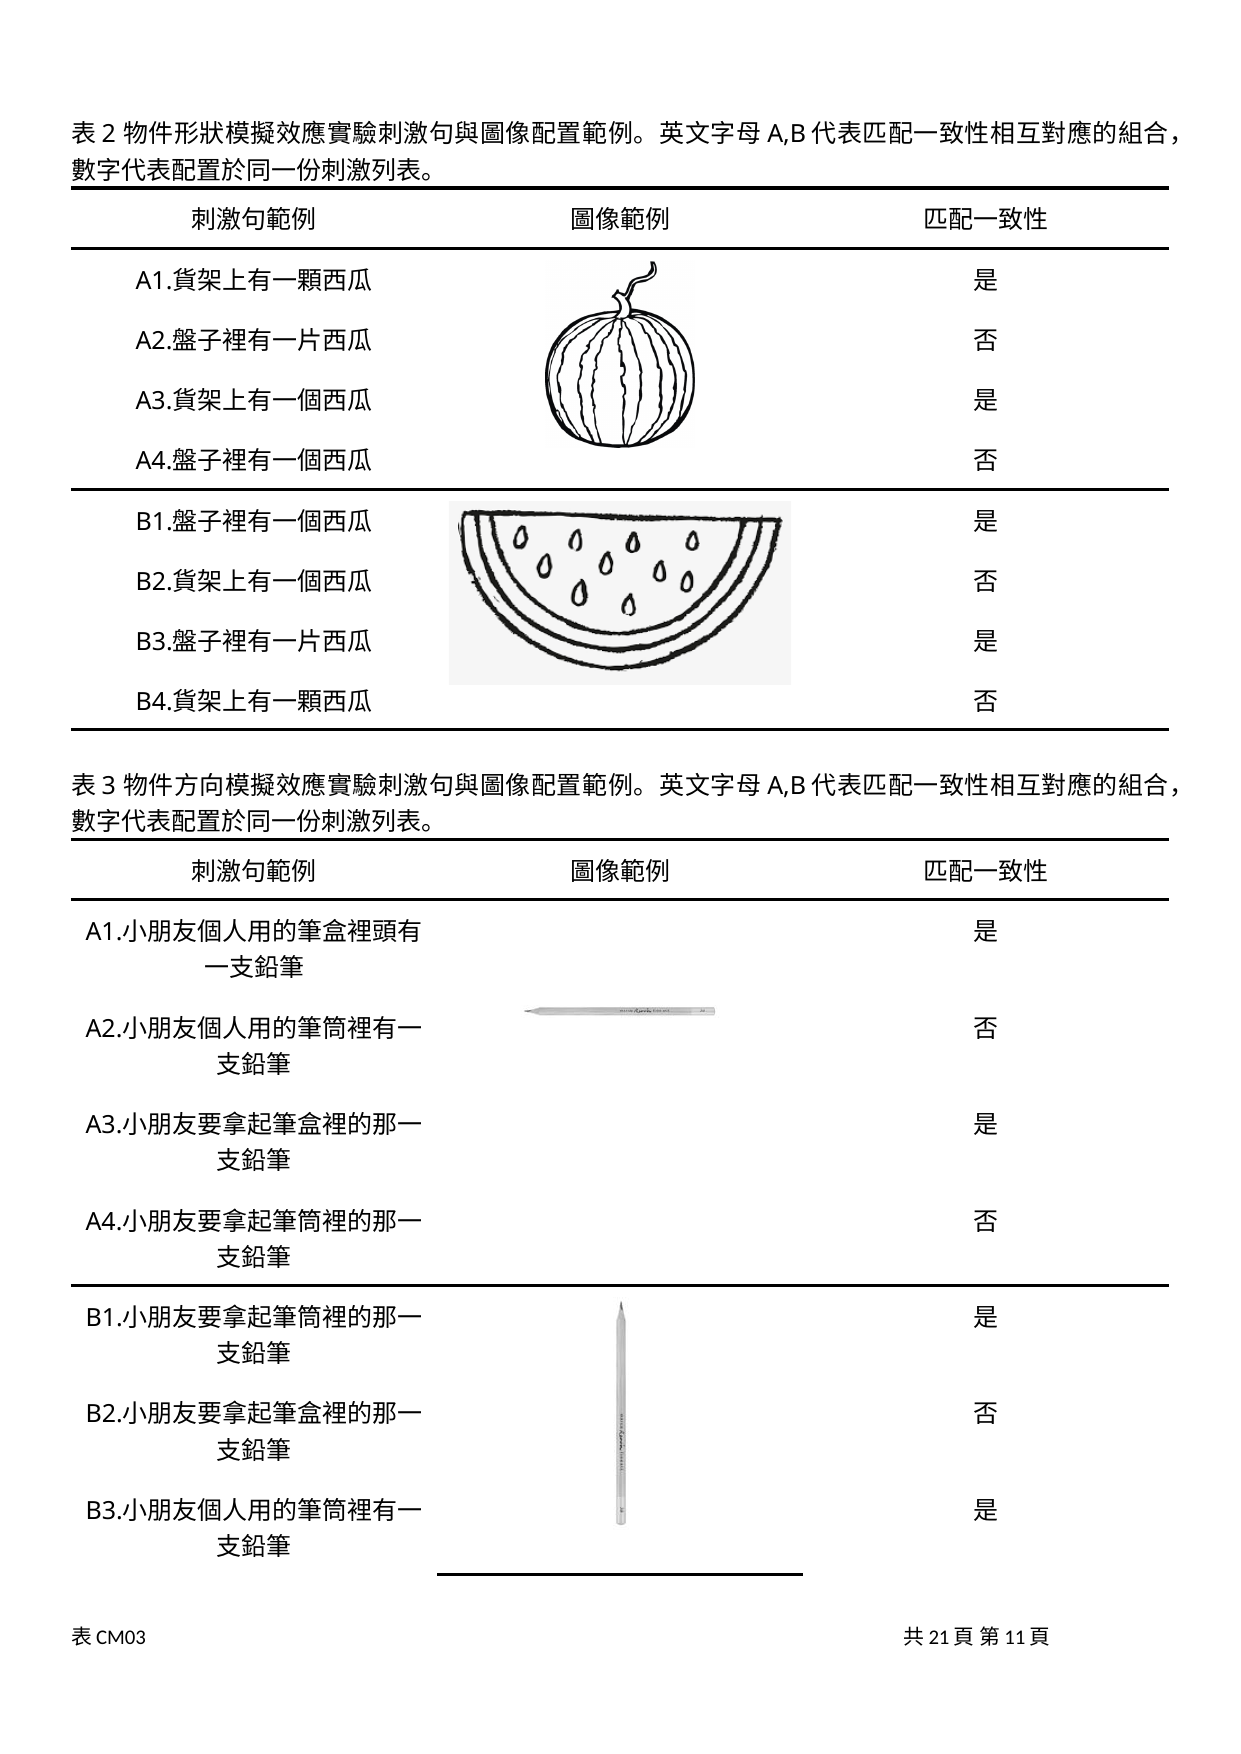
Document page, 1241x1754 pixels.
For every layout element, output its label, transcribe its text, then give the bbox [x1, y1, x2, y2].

table_cell 否 [803, 307, 1169, 367]
table_cell A3.貨架上有一個西瓜 [71, 367, 437, 427]
table_header 刺激句範例 [71, 190, 437, 247]
table_cell 是 [803, 250, 1169, 307]
table_cell A2.小朋友個人用的筆筒裡有一支鉛筆 [71, 995, 437, 1091]
table_cell 否 [803, 668, 1169, 728]
table_cell A3.小朋友要拿起筆盒裡的那一支鉛筆 [71, 1091, 437, 1187]
table_cell A4.盤子裡有一個西瓜 [71, 427, 437, 487]
table_cell 否 [803, 995, 1169, 1091]
picture [448, 501, 792, 685]
table_header 刺激句範例 [71, 841, 437, 898]
table_cell B1.小朋友要拿起筆筒裡的那一支鉛筆 [71, 1287, 437, 1380]
table_cell B2.小朋友要拿起筆盒裡的那一支鉛筆 [71, 1380, 437, 1477]
table_cell B4.貨架上有一顆西瓜 [71, 668, 437, 728]
table_cell 是 [803, 608, 1169, 668]
table_cell [437, 1287, 803, 1573]
table_cell [437, 901, 803, 1284]
table_header 匹配一致性 [803, 841, 1169, 898]
table_cell 是 [803, 901, 1169, 994]
text 表2 物件形狀模擬效應實驗刺激句與圖像配置範例。英文字母A,B代表匹配一致性相互對應的組合，數字代表配置於同一份刺激列表。 [71, 114, 1169, 186]
table_cell 否 [803, 1380, 1169, 1477]
table_cell 是 [803, 1091, 1169, 1187]
table_cell 是 [803, 1287, 1169, 1380]
table_cell 否 [803, 548, 1169, 608]
table_cell 是 [803, 1477, 1169, 1573]
table_cell B2.貨架上有一個西瓜 [71, 548, 437, 608]
table_cell [437, 491, 803, 728]
picture [504, 1297, 737, 1530]
table_cell 是 [803, 491, 1169, 548]
picture [545, 260, 695, 448]
text 表3 物件方向模擬效應實驗刺激句與圖像配置範例。英文字母A,B代表匹配一致性相互對應的組合，數字代表配置於同一份刺激列表。 [71, 765, 1169, 838]
table_cell A4.小朋友要拿起筆筒裡的那一支鉛筆 [71, 1188, 437, 1284]
table_header 圖像範例 [437, 190, 803, 247]
table_cell B3.盤子裡有一片西瓜 [71, 608, 437, 668]
table_cell A1.貨架上有一顆西瓜 [71, 250, 437, 307]
table_cell 是 [803, 367, 1169, 427]
table_header 圖像範例 [437, 841, 803, 898]
table_cell A2.盤子裡有一片西瓜 [71, 307, 437, 367]
table_cell 否 [803, 1188, 1169, 1284]
picture [520, 911, 720, 1111]
table_header 匹配一致性 [803, 190, 1169, 247]
table_cell B1.盤子裡有一個西瓜 [71, 491, 437, 548]
table_cell A1.小朋友個人用的筆盒裡頭有一支鉛筆 [71, 901, 437, 994]
table_cell B3.小朋友個人用的筆筒裡有一支鉛筆 [71, 1477, 437, 1573]
table_cell [437, 250, 803, 487]
table_cell 否 [803, 427, 1169, 487]
